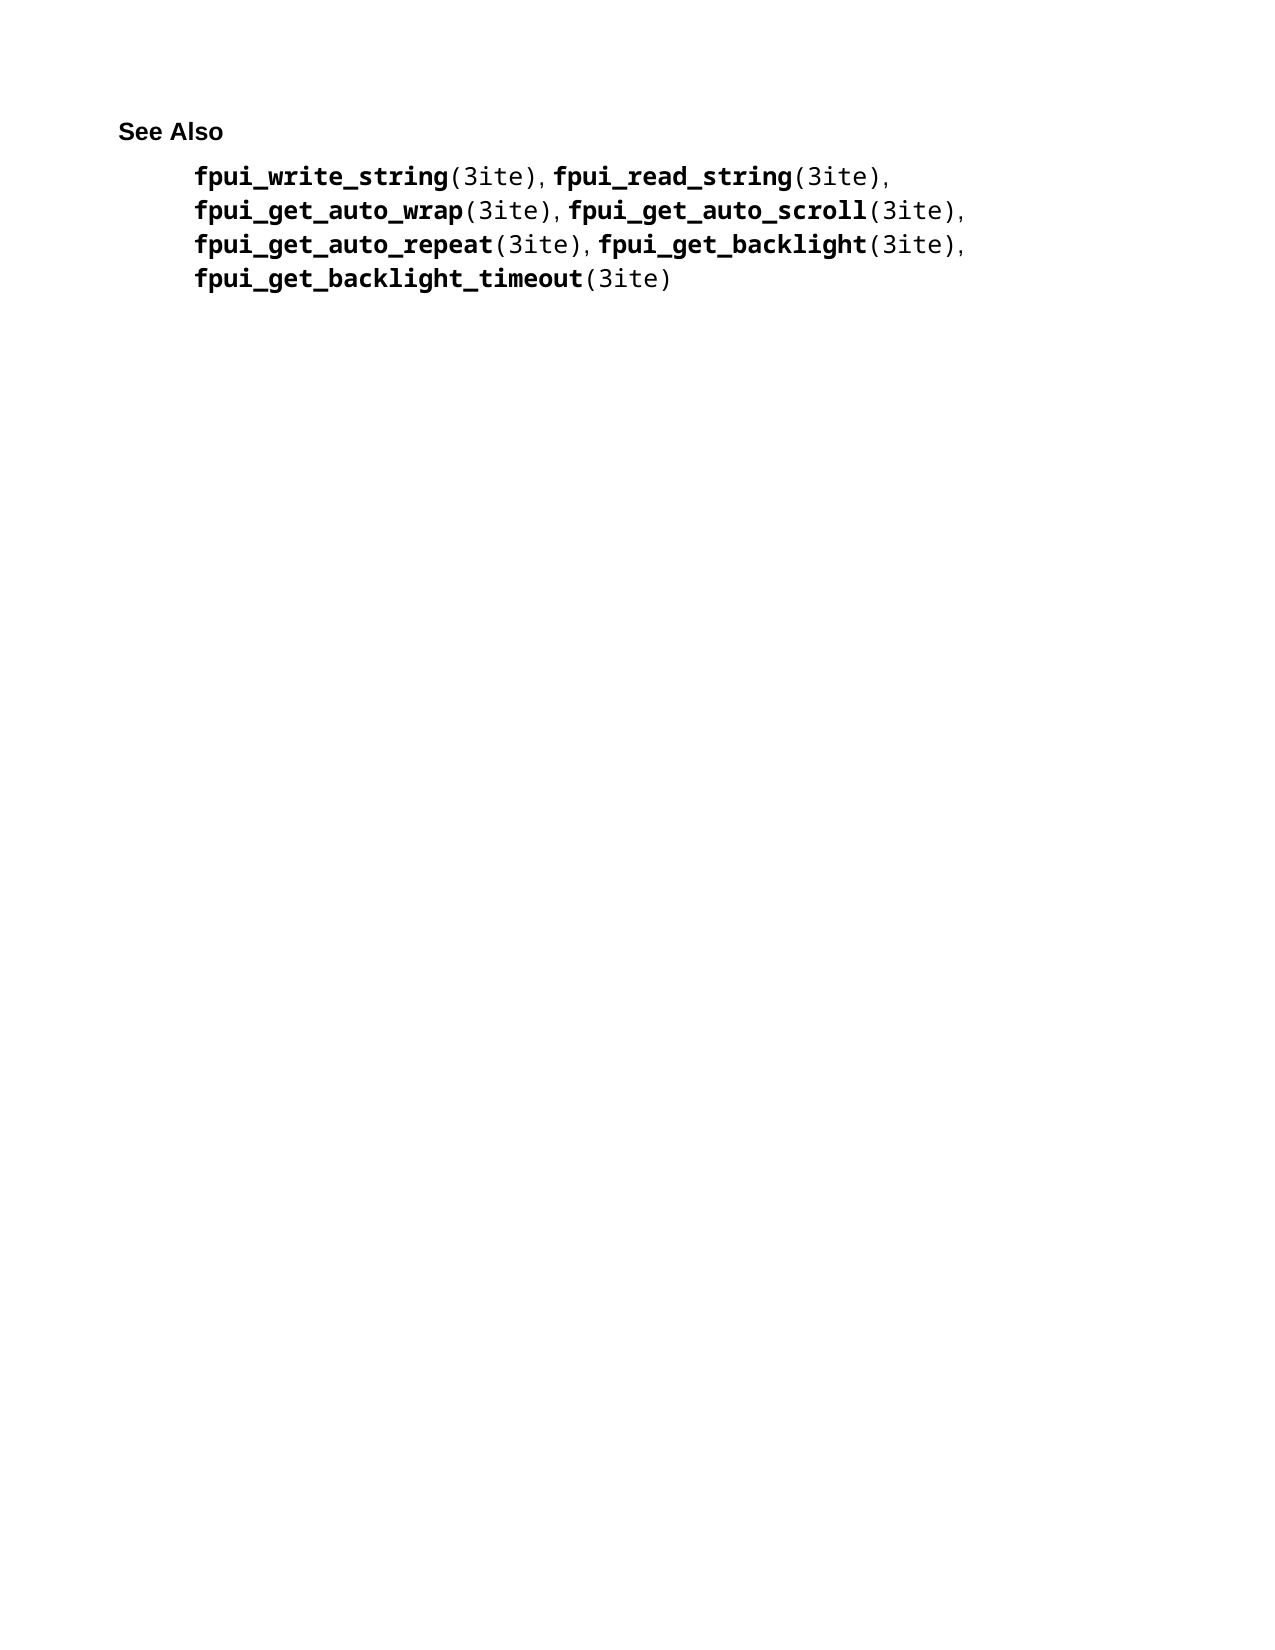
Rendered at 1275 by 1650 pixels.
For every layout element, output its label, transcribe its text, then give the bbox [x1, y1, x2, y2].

text See Also [118, 118, 1157, 146]
text fpui_write_string(3ite), fpui_read_string(3ite), fpui_get_auto_wrap(3ite), fpui_get_auto_scroll(3ite), fpui_get_auto_repeat(3ite), fpui_get_backlight(3ite), fpui_get_backlight_timeout(3ite) [193, 158, 1157, 295]
